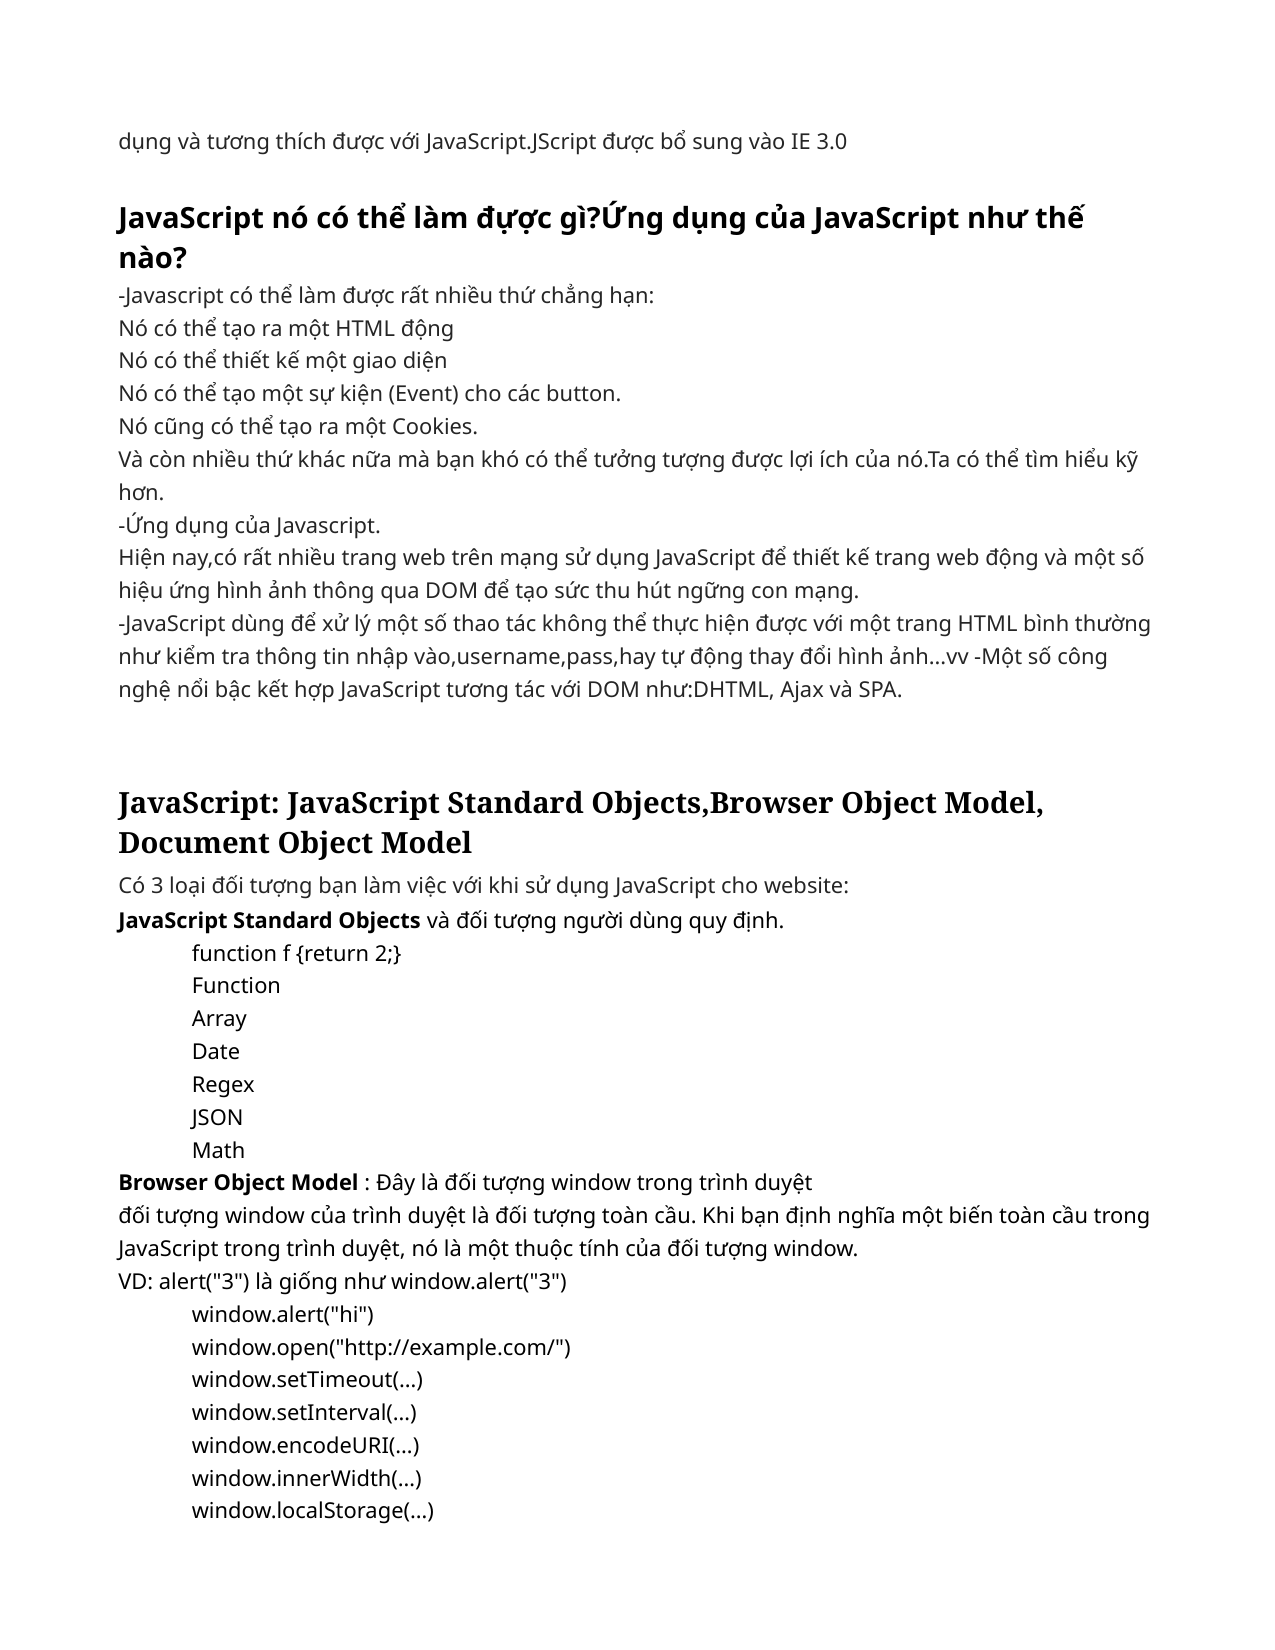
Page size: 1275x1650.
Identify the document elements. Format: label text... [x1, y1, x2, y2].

text window.setInterval(…) [118, 1394, 1157, 1427]
text JavaScript Standard Objects và đối tượng người dùng quy định. [118, 902, 1157, 935]
text JSON [118, 1099, 1157, 1132]
text Và còn nhiều thứ khác nữa mà bạn khó có thể tưởng tượng được lợi ích của nó.Ta có thể tìm hiểu kỹ hơn. [118, 441, 1157, 507]
text đối tượng window của trình duyệt là đối tượng toàn cầu. Khi bạn định nghĩa một biến toàn cầu trong JavaScript trong trình duyệt, nó là một thuộc tính của đối tượng window. [118, 1197, 1157, 1263]
text Function [118, 967, 1157, 1000]
text window.innerWidth(…) [118, 1460, 1157, 1492]
text function f {return 2;} [118, 935, 1157, 967]
text Regex [118, 1066, 1157, 1099]
text JavaScript: JavaScript Standard Objects,Browser Object Model, Document Object Model [118, 783, 1157, 862]
text VD: alert("3") là giống như window.alert("3") [118, 1263, 1157, 1296]
text JavaScript nó có thể làm đựợc gì?Ứng dụng của JavaScript như thế nào? [118, 197, 1157, 277]
text Browser Object Model : Đây là đối tượng window trong trình duyệt [118, 1164, 1157, 1197]
text window.setTimeout(…) [118, 1361, 1157, 1394]
text -Ứng dụng của Javascript. [118, 507, 1157, 539]
text Array [118, 1000, 1157, 1033]
text Hiện nay,có rất nhiều trang web trên mạng sử dụng JavaScript để thiết kế trang web động và một số hiệu ứng hình ảnh thông qua DOM để tạo sức thu hút ngững con mạng. -JavaScript dùng để xử lý một số thao tác không thể thực hiện được với một trang HTML bình thường như kiểm tra thông tin nhập vào,username,pass,hay tự động thay đổi hình ảnh...vv -Một số công nghệ nổi bậc kết hợp JavaScript tương tác với DOM như:DHTML, Ajax và SPA. [118, 539, 1157, 703]
text -Javascript có thể làm được rất nhiều thứ chẳng hạn: [118, 277, 1157, 310]
text Nó có thể tạo một sự kiện (Event) cho các button. [118, 375, 1157, 408]
text Nó cũng có thể tạo ra một Cookies. [118, 408, 1157, 441]
text Nó có thể thiết kế một giao diện [118, 342, 1157, 375]
text Có 3 loại đối tượng bạn làm việc với khi sử dụng JavaScript cho website: [118, 862, 1157, 902]
text window.localStorage(…) [118, 1492, 1157, 1525]
text dụng và tương thích được với JavaScript.JScript được bổ sung vào IE 3.0 [118, 118, 1157, 158]
text Nó có thể tạo ra một HTML động [118, 310, 1157, 342]
text window.alert("hi") [118, 1296, 1157, 1328]
text window.open("http://example.com/") [118, 1328, 1157, 1361]
text Math [118, 1132, 1157, 1164]
text window.encodeURI(…) [118, 1427, 1157, 1460]
text Date [118, 1033, 1157, 1066]
